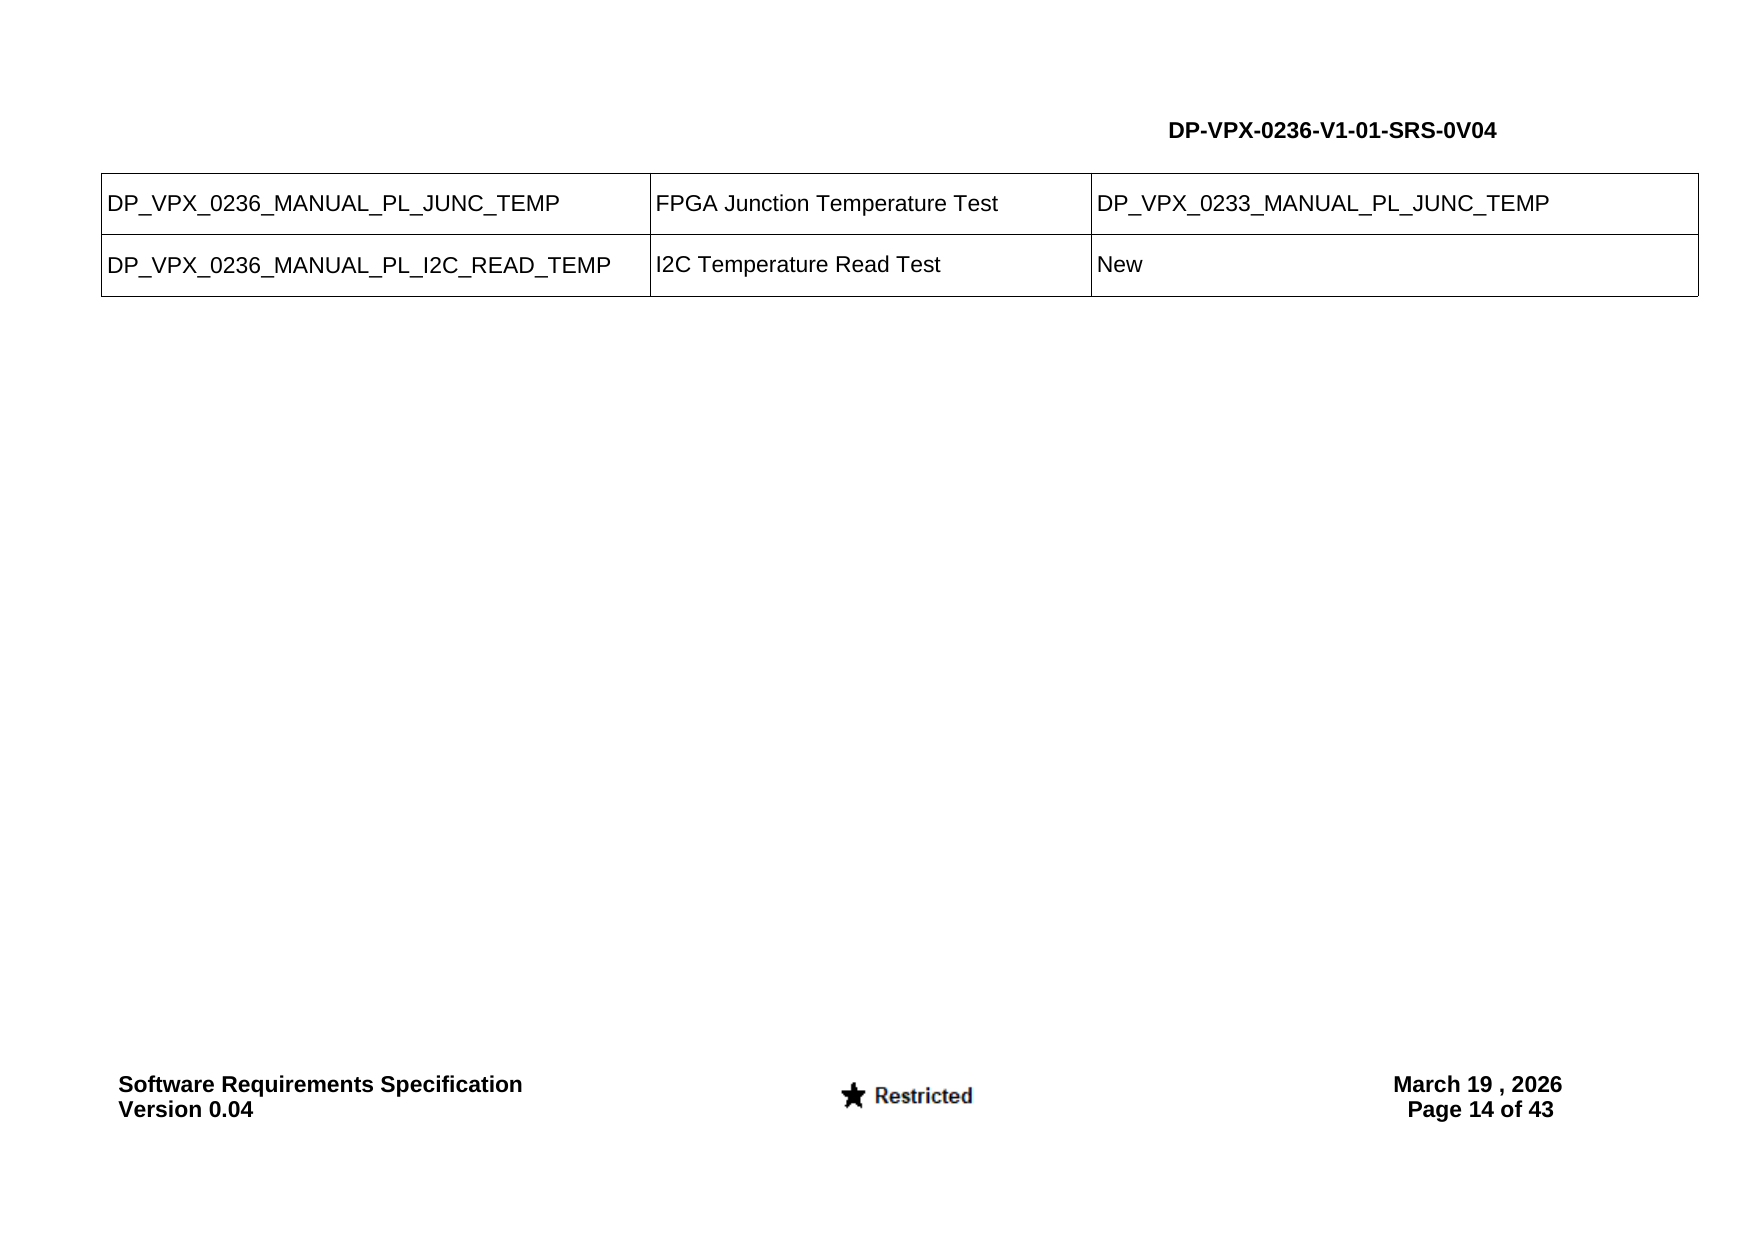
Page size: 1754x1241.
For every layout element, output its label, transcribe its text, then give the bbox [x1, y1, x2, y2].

picture [831, 1073, 986, 1118]
table_cell FPGA Junction Temperature Test [651, 174, 1091, 234]
table_cell New [1092, 235, 1698, 296]
table_cell DP_VPX_0236_MANUAL_PL_JUNC_TEMP [102, 174, 650, 234]
table_cell DP_VPX_0236_MANUAL_PL_I2C_READ_TEMP [102, 235, 650, 296]
table_cell I2C Temperature Read Test [651, 235, 1091, 296]
table_cell DP_VPX_0233_MANUAL_PL_JUNC_TEMP [1092, 174, 1698, 234]
